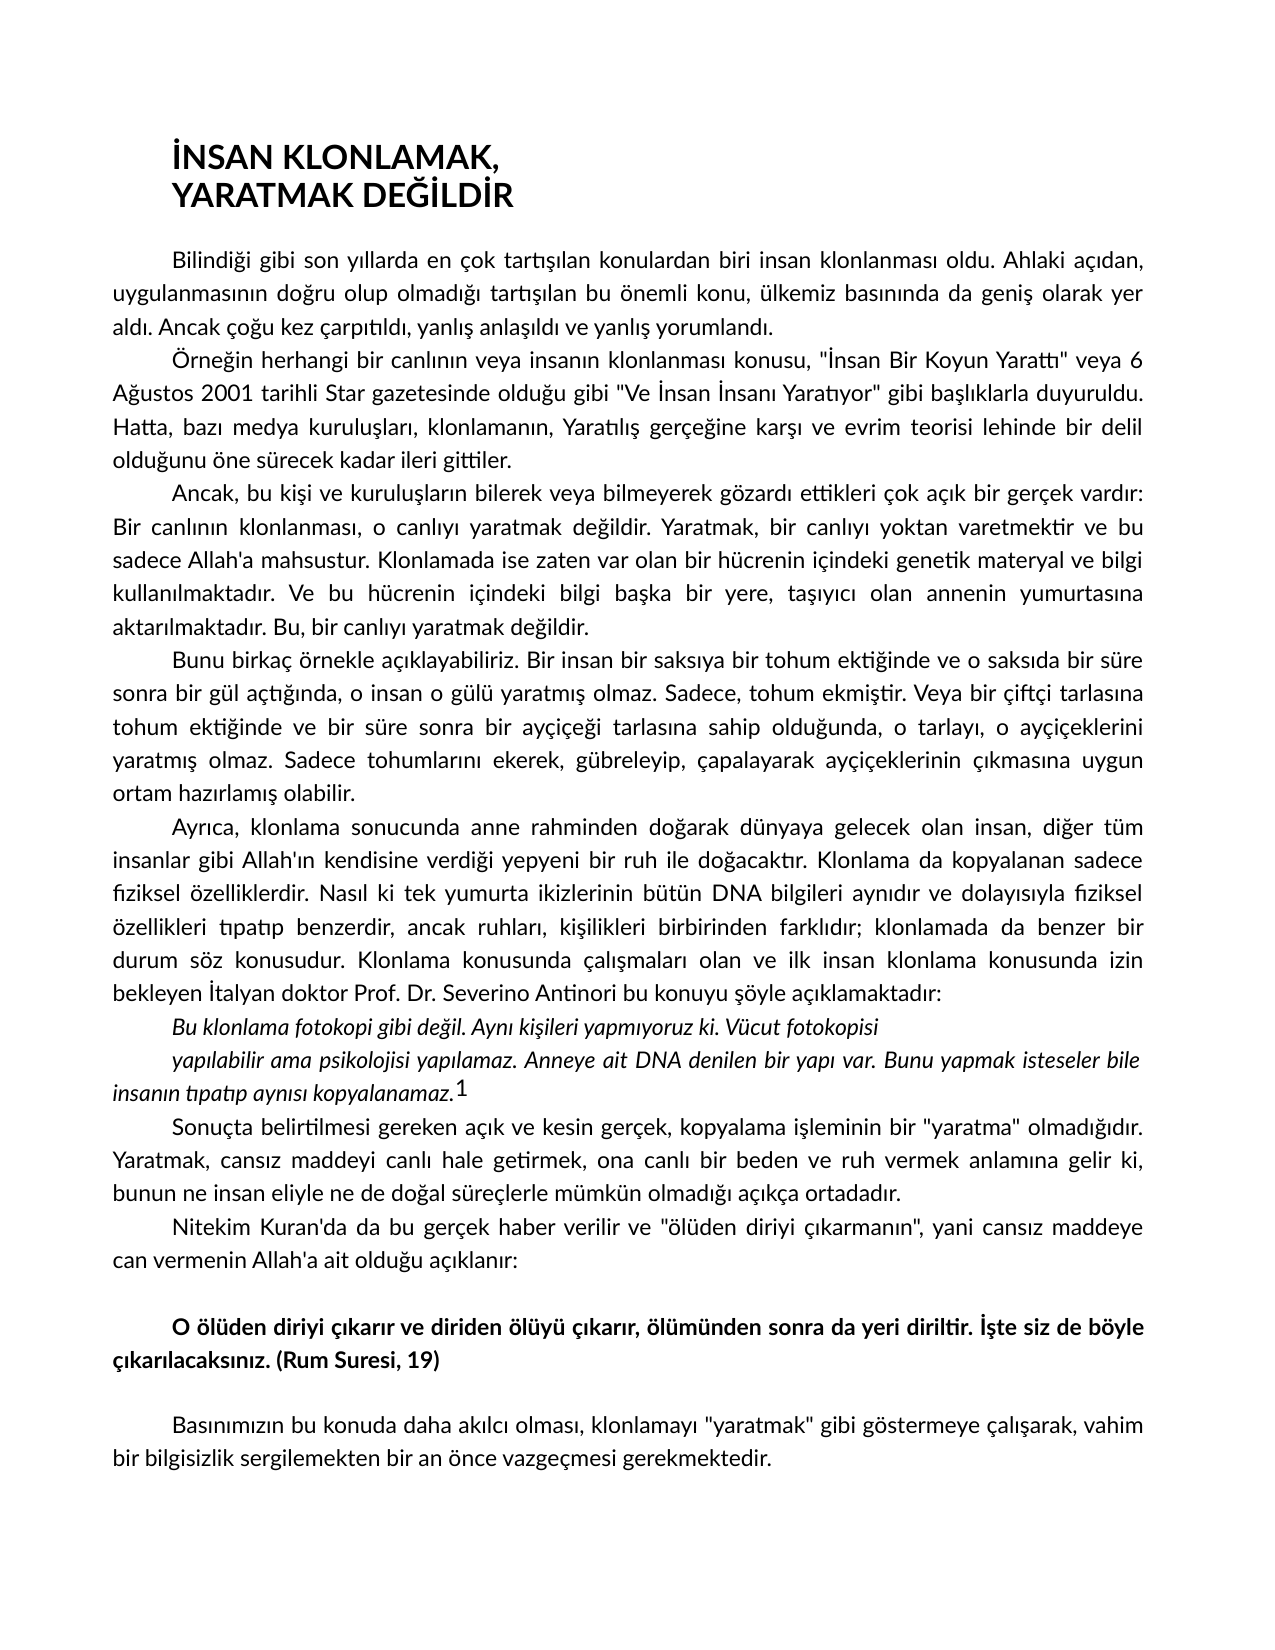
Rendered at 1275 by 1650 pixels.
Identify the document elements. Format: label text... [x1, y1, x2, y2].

text O ölüden diriyi çıkarır ve diriden ölüyü çıkarır, ölümünden sonra da yeri diriltir. İşte siz de böyle çıkarılacaksınız. (Rum Suresi, 19) [112, 1308, 1145, 1375]
text Bunu birkaç örnekle açıklayabiliriz. Bir insan bir saksıya bir tohum ektiğinde ve o saksıda bir süre sonra bir gül açtığında, o insan o gülü yaratmış olmaz. Sadece, tohum ekmiştir. Veya bir çiftçi tarlasına tohum ektiğinde ve bir süre sonra bir ayçiçeği tarlasına sahip olduğunda, o tarlayı, o ayçiçeklerini yaratmış olmaz. Sadece tohumlarını ekerek, gübreleyip, çapalayarak ayçiçeklerinin çıkmasına uygun ortam hazırlamış olabilir. [112, 642, 1145, 808]
text Bilindiği gibi son yıllarda en çok tartışılan konulardan biri insan klonlanması oldu. Ahlaki açıdan, uygulanmasının doğru olup olmadığı tartışılan bu önemli konu, ülkemiz basınında da geniş olarak yer aldı. Ancak çoğu kez çarpıtıldı, yanlış anlaşıldı ve yanlış yorumlandı. [112, 242, 1145, 342]
text Basınımızın bu konuda daha akılcı olması, klonlamayı "yaratmak" gibi göstermeye çalışarak, vahim bir bilgisizlik sergilemekten bir an önce vazgeçmesi gerekmektedir. [112, 1406, 1145, 1473]
text Örneğin herhangi bir canlının veya insanın klonlanması konusu, "İnsan Bir Koyun Yarattı" veya 6 Ağustos 2001 tarihli Star gazetesinde olduğu gibi "Ve İnsan İnsanı Yaratıyor" gibi başlıklarla duyuruldu. Hatta, bazı medya kuruluşları, klonlamanın, Yaratılış gerçeğine karşı ve evrim teorisi lehinde bir delil olduğunu öne sürecek kadar ileri gittiler. [112, 342, 1145, 475]
text Ancak, bu kişi ve kuruluşların bilerek veya bilmeyerek gözardı ettikleri çok açık bir gerçek vardır: Bir canlının klonlanması, o canlıyı yaratmak değildir. Yaratmak, bir canlıyı yoktan varetmektir ve bu sadece Allah'a mahsustur. Klonlamada ise zaten var olan bir hücrenin içindeki genetik materyal ve bilgi kullanılmaktadır. Ve bu hücrenin içindeki bilgi başka bir yere, taşıyıcı olan annenin yumurtasına aktarılmaktadır. Bu, bir canlıyı yaratmak değildir. [112, 475, 1145, 642]
text Nitekim Kuran'da da bu gerçek haber verilir ve "ölüden diriyi çıkarmanın", yani cansız maddeye can vermenin Allah'a ait olduğu açıklanır: [112, 1208, 1145, 1275]
text Bu klonlama fotokopi gibi değil. Aynı kişileri yapmıyoruz ki. Vücut fotokopisi [112, 1008, 1145, 1042]
text İNSAN KLONLAMAK, [112, 148, 1145, 175]
text Sonuçta belirtilmesi gereken açık ve kesin gerçek, kopyalama işleminin bir "yaratma" olmadığıdır. Yaratmak, cansız maddeyi canlı hale getirmek, ona canlı bir beden ve ruh vermek anlamına gelir ki, bunun ne insan eliyle ne de doğal süreçlerle mümkün olmadığı açıkça ortadadır. [112, 1108, 1145, 1208]
text yapılabilir ama psikolojisi yapılamaz. Anneye ait DNA denilen bir yapı var. Bunu yapmak isteseler bile insanın tıpatıp aynısı kopyalanamaz.1 [112, 1042, 1145, 1108]
text Ayrıca, klonlama sonucunda anne rahminden doğarak dünyaya gelecek olan insan, diğer tüm insanlar gibi Allah'ın kendisine verdiği yepyeni bir ruh ile doğacaktır. Klonlama da kopyalanan sadece fiziksel özelliklerdir. Nasıl ki tek yumurta ikizlerinin bütün DNA bilgileri aynıdır ve dolayısıyla fiziksel özellikleri tıpatıp benzerdir, ancak ruhları, kişilikleri birbirinden farklıdır; klonlamada da benzer bir durum söz konusudur. Klonlama konusunda çalışmaları olan ve ilk insan klonlama konusunda izin bekleyen İtalyan doktor Prof. Dr. Severino Antinori bu konuyu şöyle açıklamaktadır: [112, 808, 1145, 1008]
text YARATMAK DEĞİLDİR [112, 175, 1145, 215]
